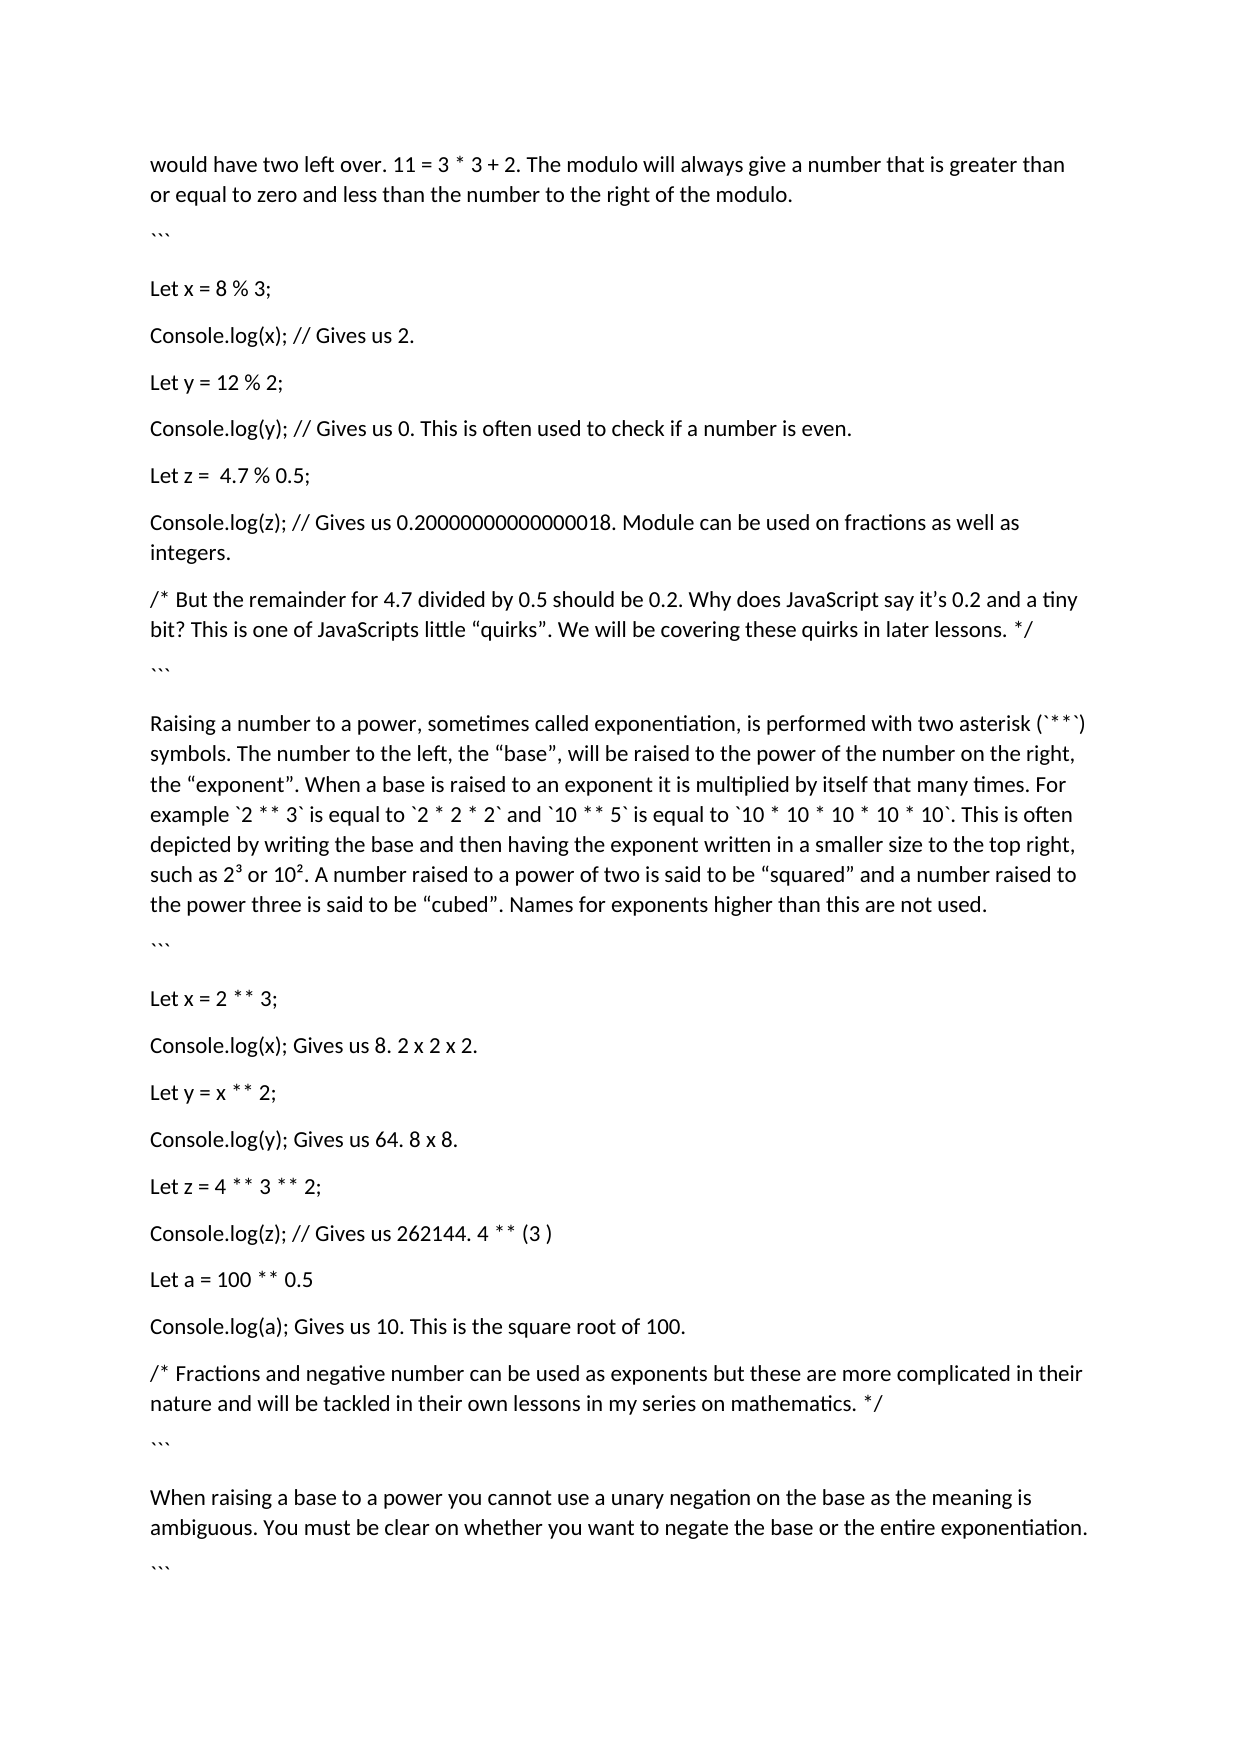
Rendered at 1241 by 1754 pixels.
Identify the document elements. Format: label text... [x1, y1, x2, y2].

text Let a = 100 ** 0.5 [150, 1266, 1090, 1294]
text Raising a number to a power, sometimes called exponentiation, is performed with two asterisk (`**`) symbols. The number to the left, the “base”, will be raised to the power of the number on the right, the “exponent”. When a base is raised to an exponent it is multiplied by itself that many times. For example `2 ** 3` is equal to `2 * 2 * 2` and `10 ** 5` is equal to `10 * 10 * 10 * 10 * 10`. This is often depicted by writing the base and then having the exponent written in a smaller size to the top right, such as 2³ or 10². A number raised to a power of two is said to be “squared” and a number raised to the power three is said to be “cubed”. Names for exponents higher than this are not used. [150, 709, 1090, 919]
text Let z = 4 ** 3 ** 2; [150, 1172, 1090, 1200]
text ``` [150, 227, 1090, 255]
text /* But the remainder for 4.7 divided by 0.5 should be 0.2. Why does JavaScript say it’s 0.2 and a tiny bit? This is one of JavaScripts little “quirks”. We will be covering these quirks in later lessons. */ [150, 585, 1090, 644]
text /* Fractions and negative number can be used as exponents but these are more complicated in their nature and will be tackled in their own lessons in my series on mathematics. */ [150, 1359, 1090, 1418]
text Let y = x ** 2; [150, 1078, 1090, 1106]
text Console.log(y); // Gives us 0. This is often used to check if a number is even. [150, 414, 1090, 443]
text Console.log(y); Gives us 64. 8 x 8. [150, 1125, 1090, 1153]
text Let x = 2 ** 3; [150, 984, 1090, 1012]
text ``` [150, 662, 1090, 691]
text When raising a base to a power you cannot use a unary negation on the base as the meaning is ambiguous. You must be clear on whether you want to negate the base or the entire exponentiation. [150, 1483, 1090, 1542]
text Let x = 8 % 3; [150, 274, 1090, 302]
text Console.log(x); Gives us 8. 2 x 2 x 2. [150, 1031, 1090, 1059]
text Console.log(x); // Gives us 2. [150, 321, 1090, 349]
text ``` [150, 1560, 1090, 1588]
text Console.log(z); // Gives us 262144. 4 ** (3 ) [150, 1219, 1090, 1247]
text ``` [150, 937, 1090, 966]
text Let y = 12 % 2; [150, 368, 1090, 396]
text Let z = 4.7 % 0.5; [150, 461, 1090, 489]
text Console.log(z); // Gives us 0.20000000000000018. Module can be used on fractions as well as integers. [150, 508, 1090, 567]
text ``` [150, 1436, 1090, 1464]
text would have two left over. 11 = 3 * 3 + 2. The modulo will always give a number that is greater than or equal to zero and less than the number to the right of the modulo. [150, 150, 1090, 208]
text Console.log(a); Gives us 10. This is the square root of 100. [150, 1312, 1090, 1341]
